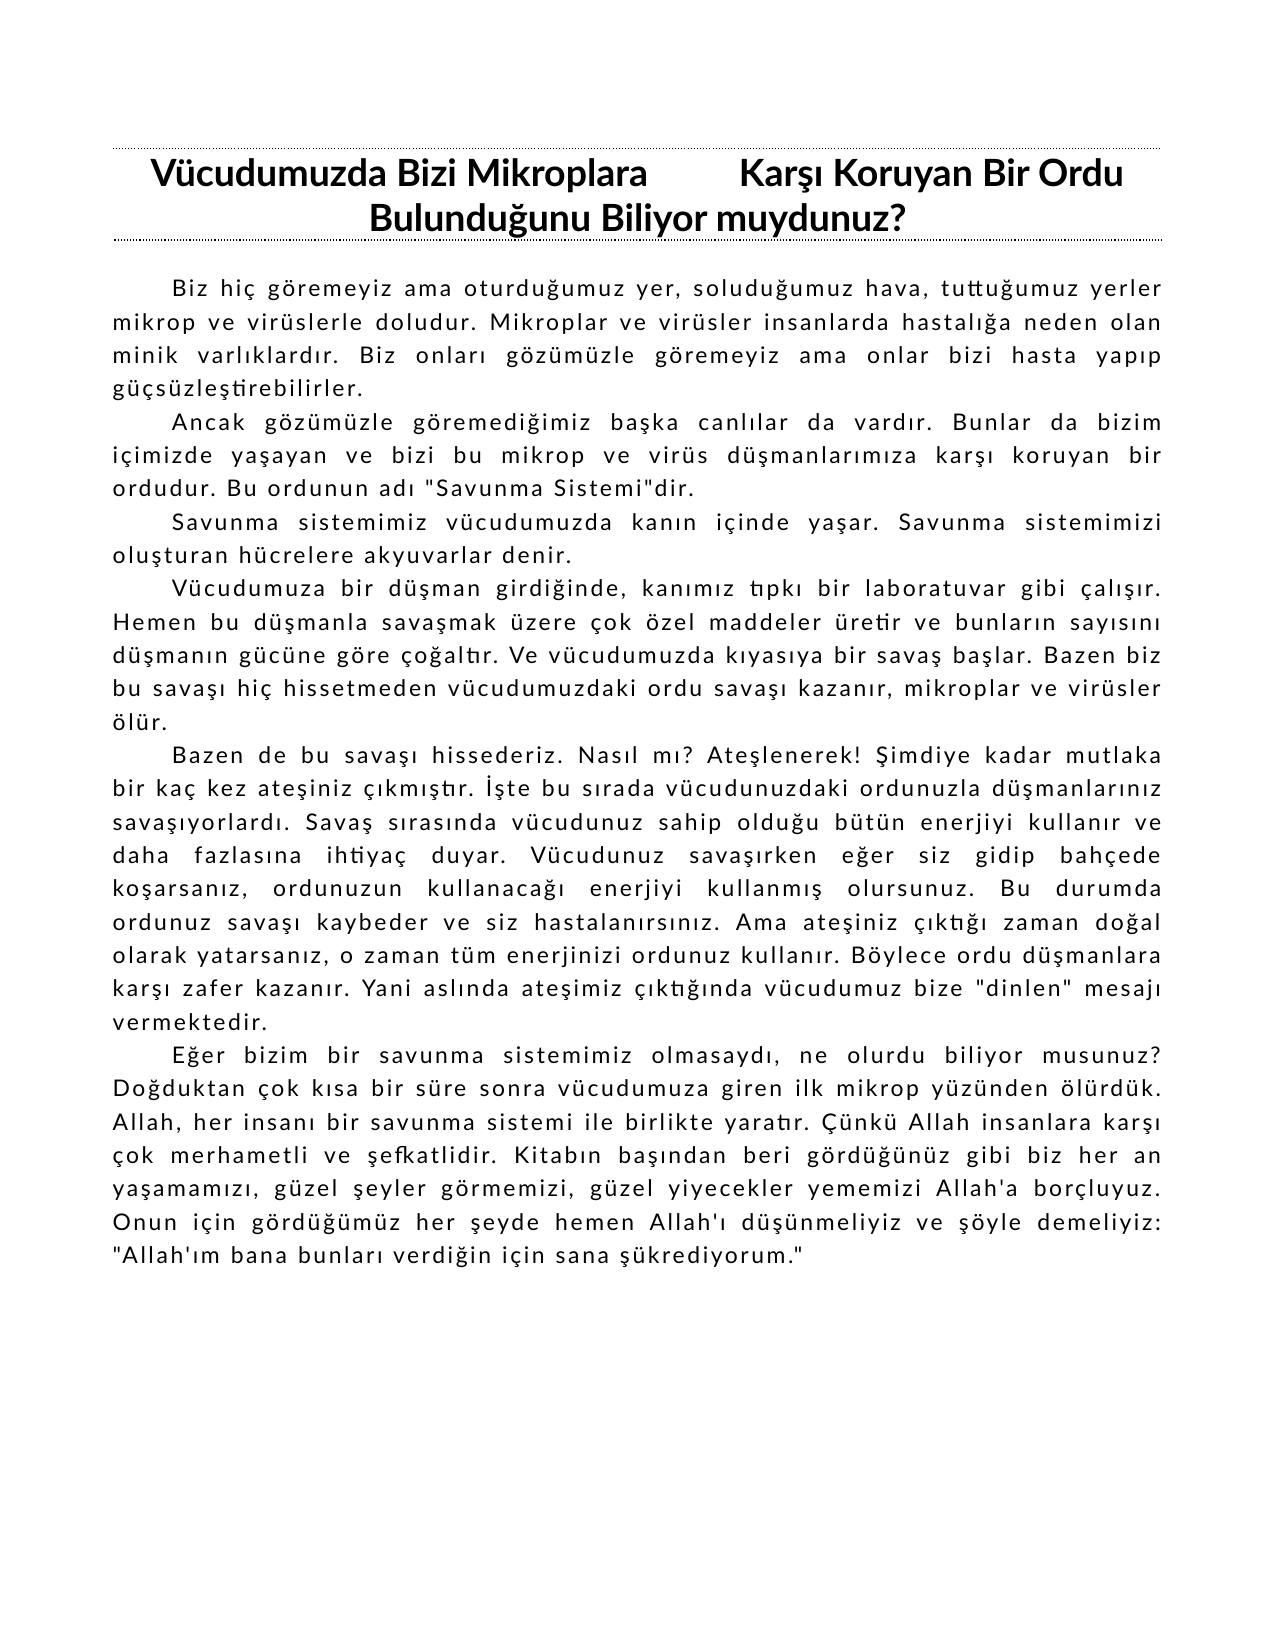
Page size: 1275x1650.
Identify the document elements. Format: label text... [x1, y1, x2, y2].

text Bazen de bu savaşı hissederiz. Nasıl mı? Ateşlenerek! Şimdiye kadar mutlaka bir kaç kez ateşiniz çıkmıştır. İşte bu sırada vücudunuzdaki ordunuzla düşmanlarınız savaşıyorlardı. Savaş sırasında vücudunuz sahip olduğu bütün enerjiyi kullanır ve daha fazlasına ihtiyaç duyar. Vücudunuz savaşırken eğer siz gidip bahçede koşarsanız, ordunuzun kullanacağı enerjiyi kullanmış olursunuz. Bu durumda ordunuz savaşı kaybeder ve siz hastalanırsınız. Ama ateşiniz çıktığı zaman doğal olarak yatarsanız, o zaman tüm enerjinizi ordunuz kullanır. Böylece ordu düşmanlara karşı zafer kazanır. Yani aslında ateşimiz çıktığında vücudumuz bize "dinlen" mesajı vermektedir. [112, 737, 1162, 1037]
text Savunma sistemimiz vücudumuzda kanın içinde yaşar. Savunma sistemimizi oluşturan hücrelere akyuvarlar denir. [112, 503, 1162, 570]
text Biz hiç göremeyiz ama oturduğumuz yer, soluduğumuz hava, tuttuğumuz yerler mikrop ve virüslerle doludur. Mikroplar ve virüsler insanlarda hastalığa neden olan minik varlıklardır. Biz onları gözümüzle göremeyiz ama onlar bizi hasta yapıp güçsüzleştirebilirler. [112, 270, 1162, 403]
text Eğer bizim bir savunma sistemimiz olmasaydı, ne olurdu biliyor musunuz? Doğduktan çok kısa bir süre sonra vücudumuza giren ilk mikrop yüzünden ölürdük. Allah, her insanı bir savunma sistemi ile birlikte yaratır. Çünkü Allah insanlara karşı çok merhametli ve şefkatlidir. Kitabın başından beri gördüğünüz gibi biz her an yaşamamızı, güzel şeyler görmemizi, güzel yiyecekler yememizi Allah'a borçluyuz. Onun için gördüğümüz her şeyde hemen Allah'ı düşünmeliyiz ve şöyle demeliyiz: "Allah'ım bana bunları verdiğin için sana şükrediyorum." [112, 1037, 1162, 1270]
text Vücudumuzda Bizi Mikroplara Karşı Koruyan Bir Ordu Bulunduğunu Biliyor muydunuz? [112, 148, 1162, 241]
text Vücudumuza bir düşman girdiğinde, kanımız tıpkı bir laboratuvar gibi çalışır. Hemen bu düşmanla savaşmak üzere çok özel maddeler üretir ve bunların sayısını düşmanın gücüne göre çoğaltır. Ve vücudumuzda kıyasıya bir savaş başlar. Bazen biz bu savaşı hiç hissetmeden vücudumuzdaki ordu savaşı kazanır, mikroplar ve virüsler ölür. [112, 570, 1162, 737]
text Ancak gözümüzle göremediğimiz başka canlılar da vardır. Bunlar da bizim içimizde yaşayan ve bizi bu mikrop ve virüs düşmanlarımıza karşı koruyan bir ordudur. Bu ordunun adı "Savunma Sistemi"dir. [112, 403, 1162, 503]
